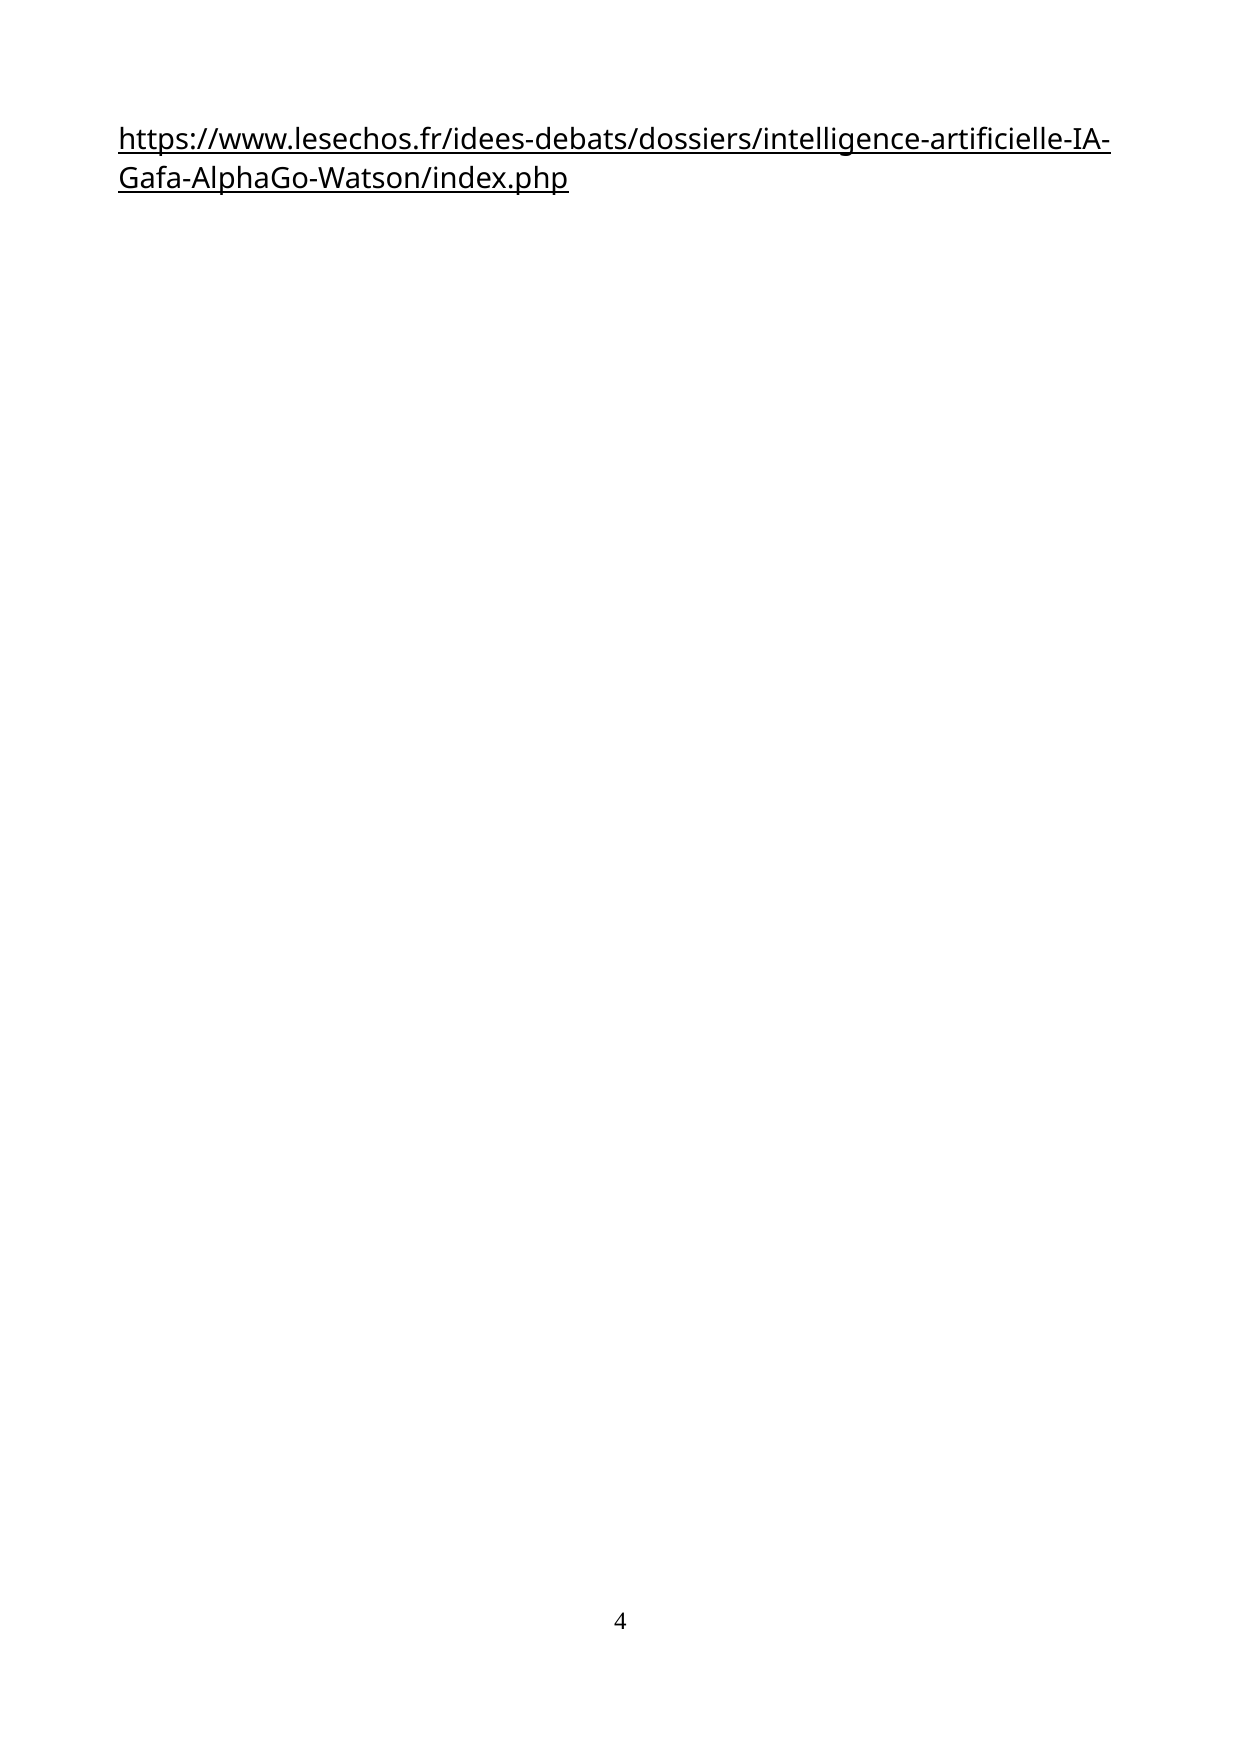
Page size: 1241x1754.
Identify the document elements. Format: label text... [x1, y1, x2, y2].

text https://www.lesechos.fr/idees-debats/dossiers/intelligence-artificielle-IA-Gafa-AlphaGo-Watson/index.php [118, 118, 1122, 197]
